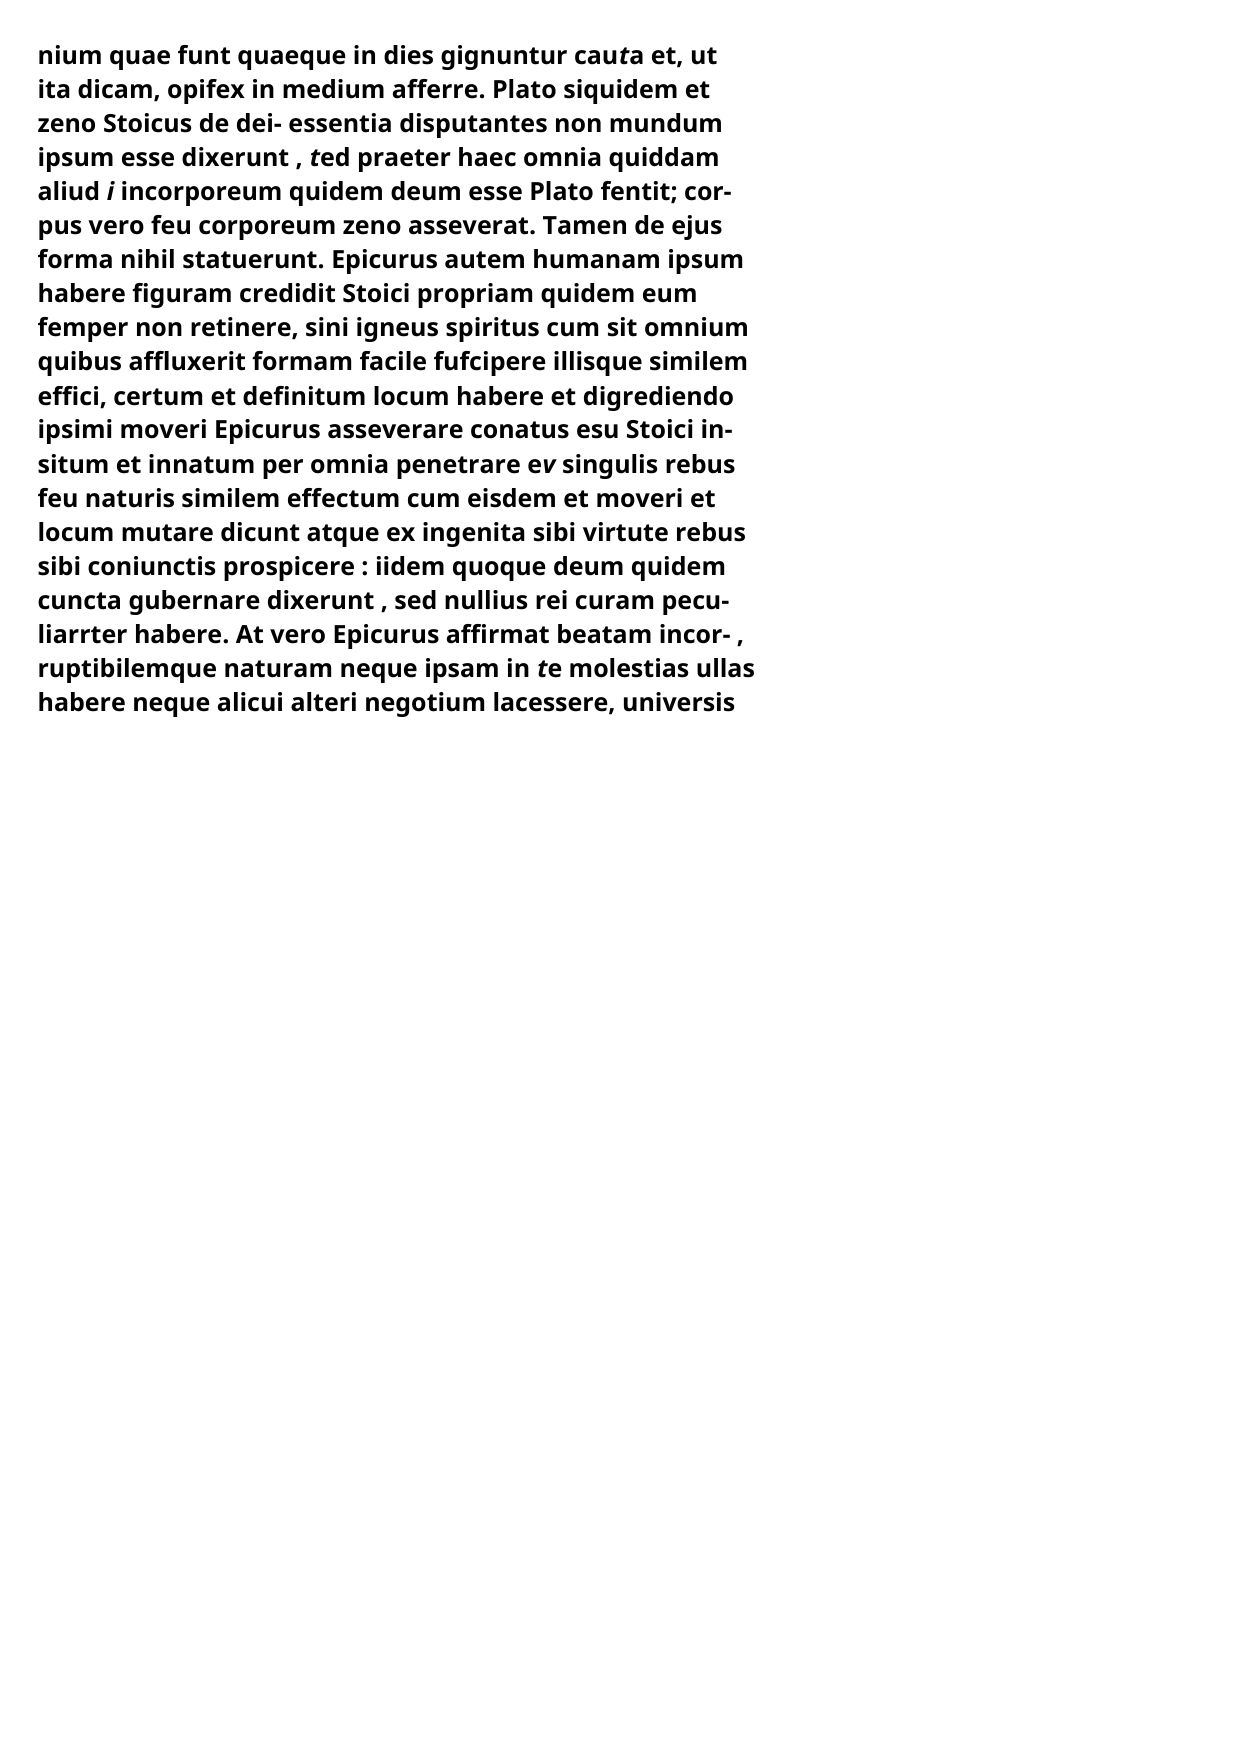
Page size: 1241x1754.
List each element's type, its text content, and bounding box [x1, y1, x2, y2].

text nium quae funt quaeque in dies gignuntur cauta et, ut ita dicam, opifex in medium afferre. Plato siquidem et zeno Stoicus de dei- essentia disputantes non mundum ipsum esse dixerunt , ted praeter haec omnia quiddam aliud i incorporeum quidem deum esse Plato fentit; cor- pus vero feu corporeum zeno asseverat. Tamen de ejus forma nihil statuerunt. Epicurus autem humanam ipsum habere figuram credidit Stoici propriam quidem eum femper non retinere, sini igneus spiritus cum sit omnium quibus affluxerit formam facile fufcipere illisque similem effici, certum et definitum locum habere et digrediendo ipsimi moveri Epicurus asseverare conatus esu Stoici in- situm et innatum per omnia penetrare ev singulis rebus feu naturis similem effectum cum eisdem et moveri et locum mutare dicunt atque ex ingenita sibi virtute rebus sibi coniunctis prospicere : iidem quoque deum quidem cuncta gubernare dixerunt , sed nullius rei curam pecu- liarrter habere. At vero Epicurus affirmat beatam incor- , ruptibilemque naturam neque ipsam in te molestias ullas habere neque alicui alteri negotium lacessere, universis [37, 37, 1203, 719]
